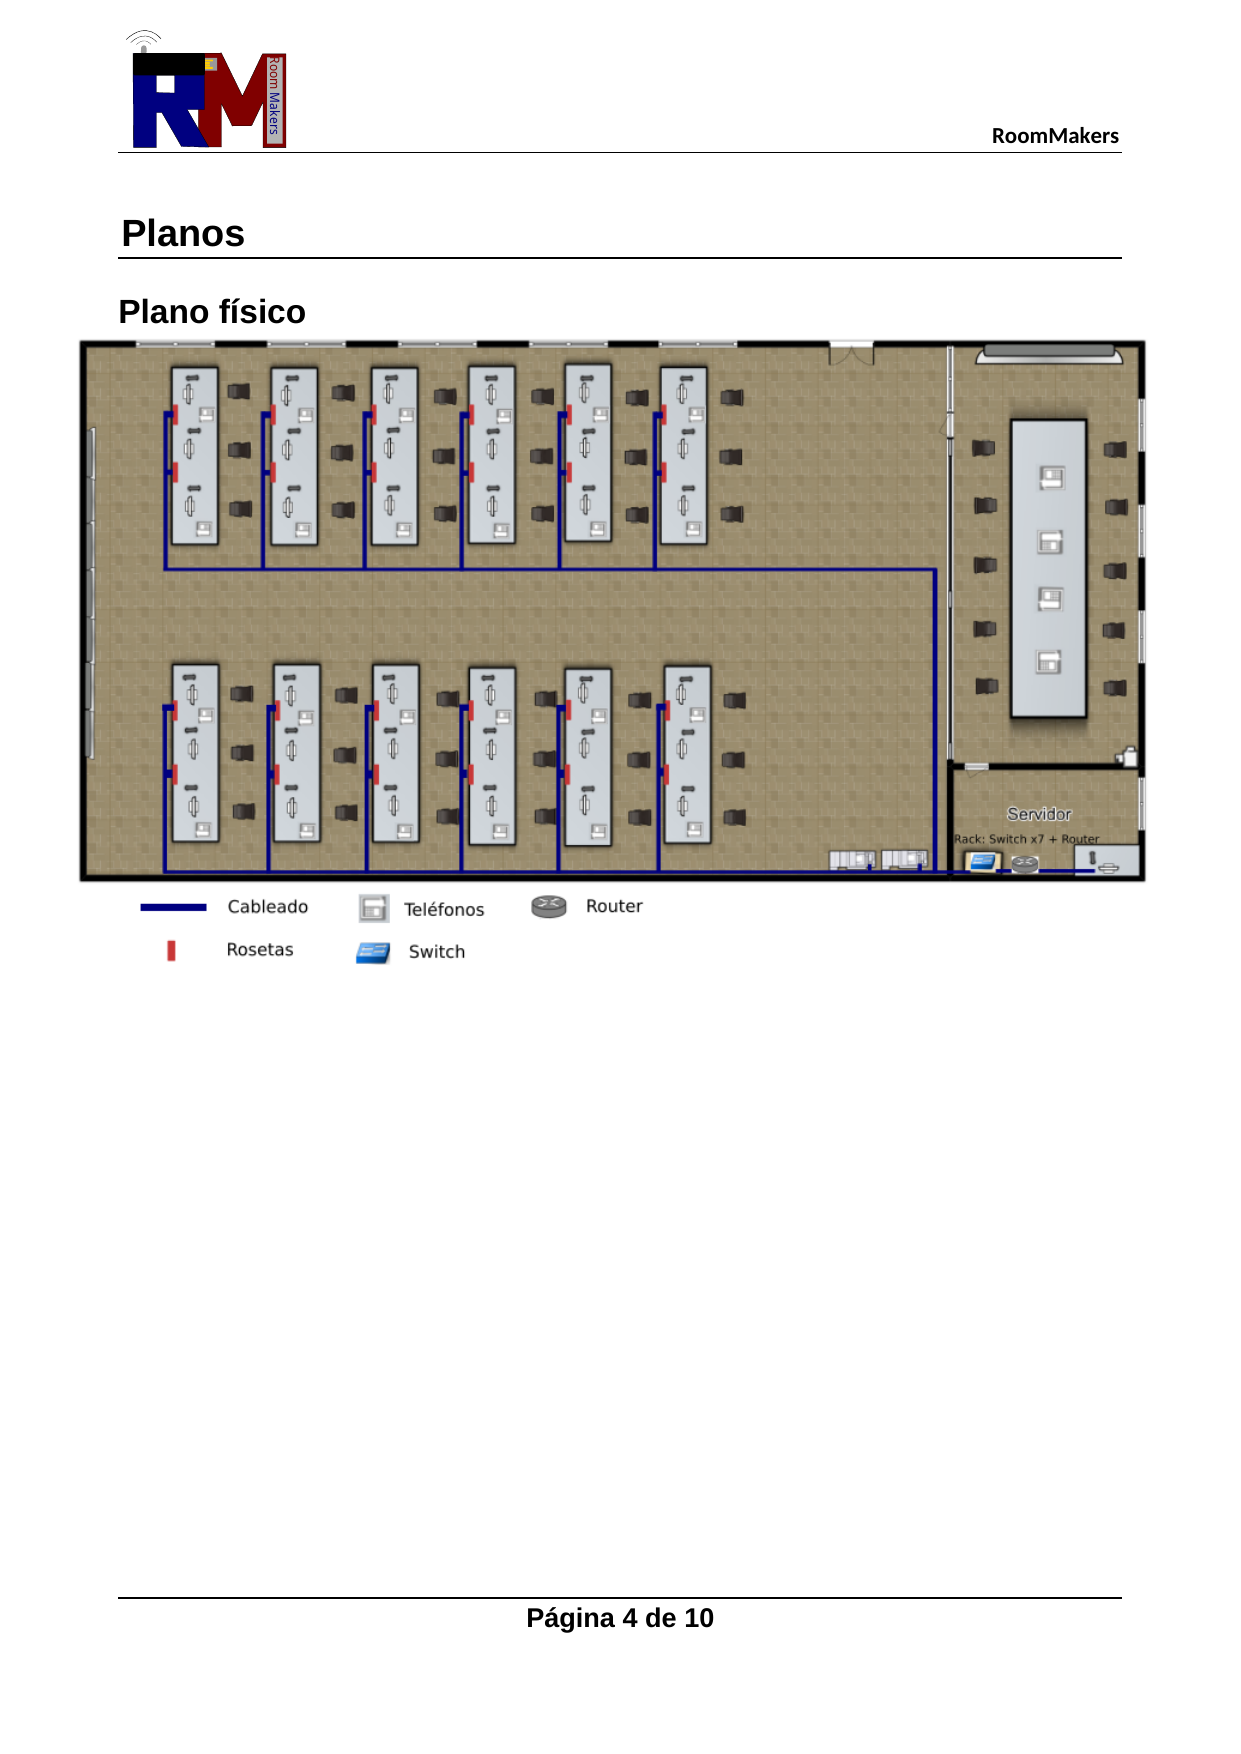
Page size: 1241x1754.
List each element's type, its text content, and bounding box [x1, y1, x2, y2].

picture [76, 338, 1164, 983]
subtitle Planos [118, 208, 1122, 257]
subtitle Plano físico [118, 292, 1122, 330]
